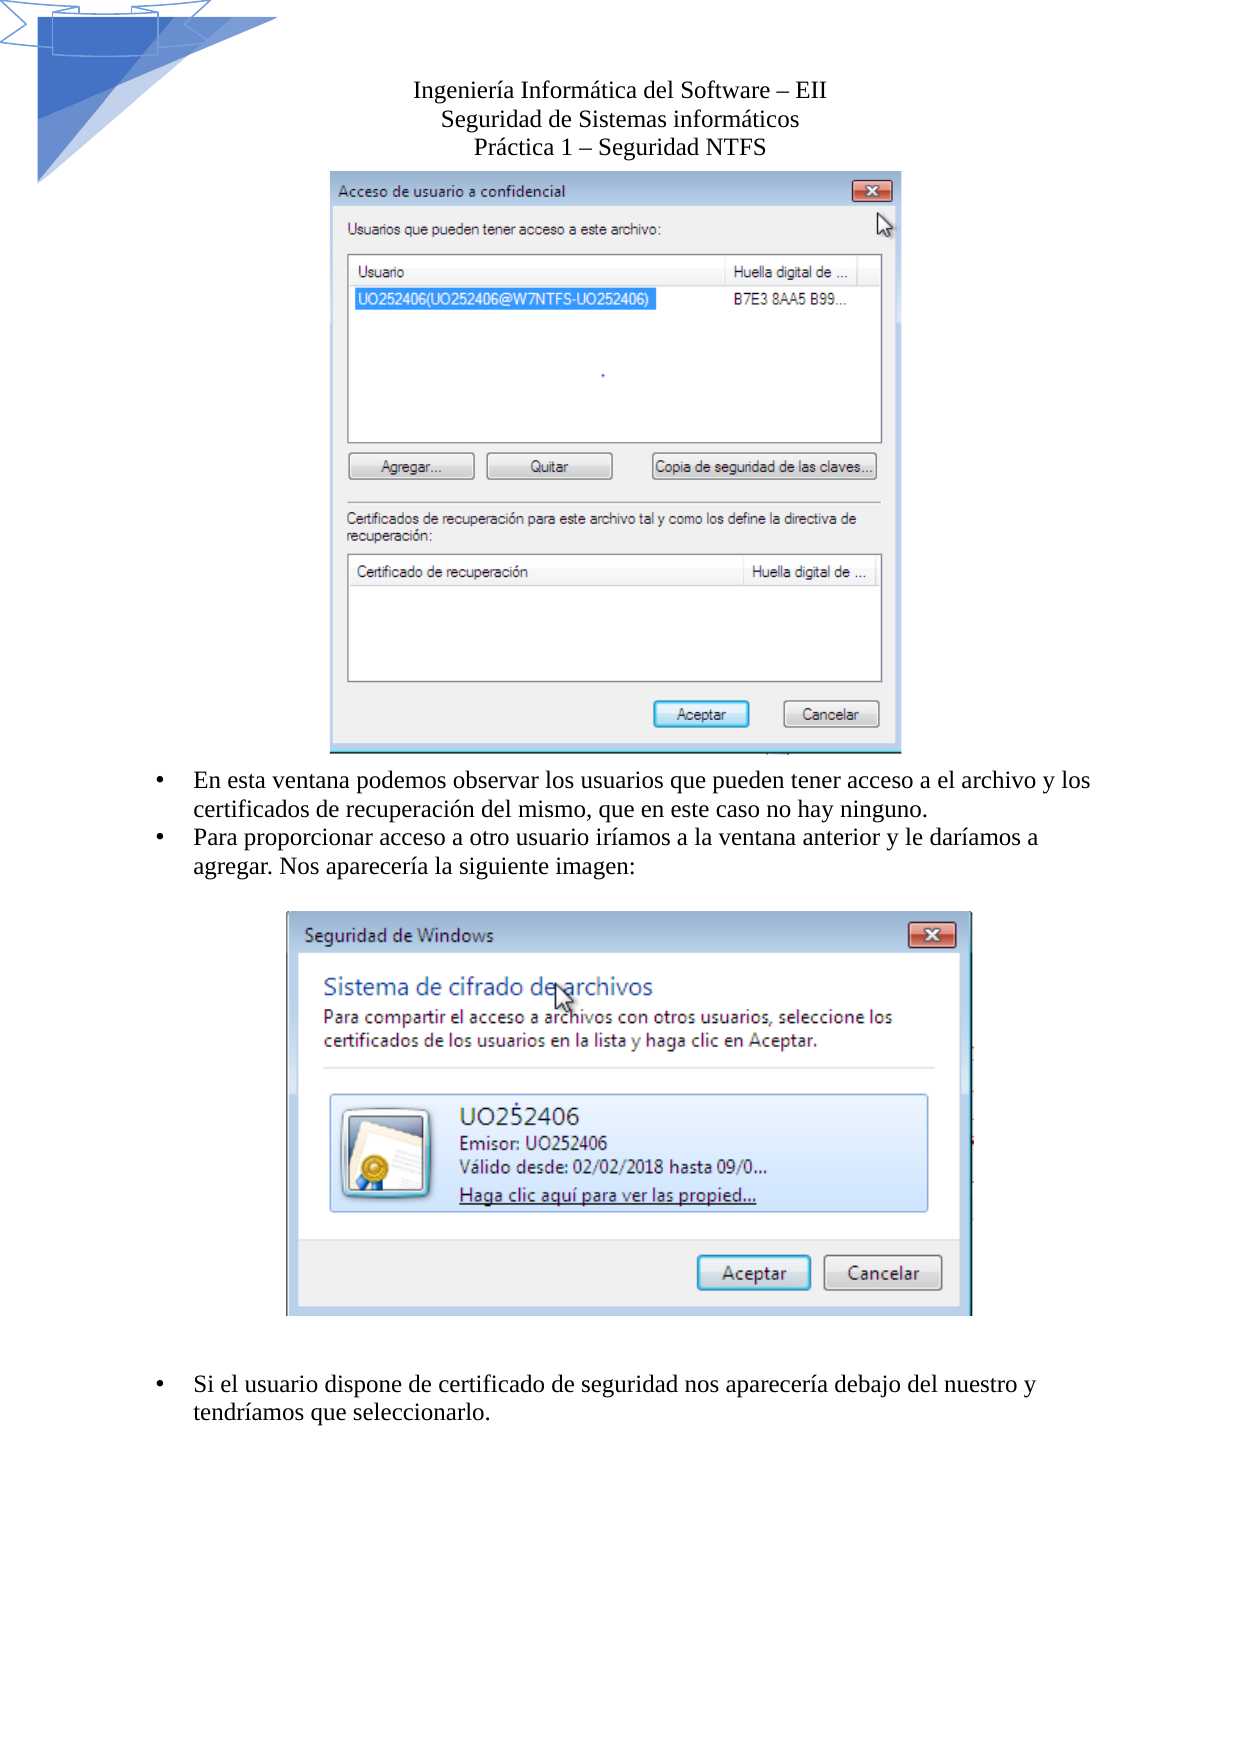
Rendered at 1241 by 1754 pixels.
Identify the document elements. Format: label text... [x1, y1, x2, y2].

list Para proporcionar acceso a otro usuario iríamos a la ventana anterior y le daríamos a agregar. Nos aparecería la siguiente imagen: [156, 822, 1122, 880]
list Si el usuario dispone de certificado de seguridad nos aparecería debajo del nuestro y tendríamos que seleccionarlo. [156, 1369, 1122, 1426]
list En esta ventana podemos observar los usuarios que pueden tener acceso a el archivo y los certificados de recuperación del mismo, que en este caso no hay ninguno. [156, 765, 1122, 822]
